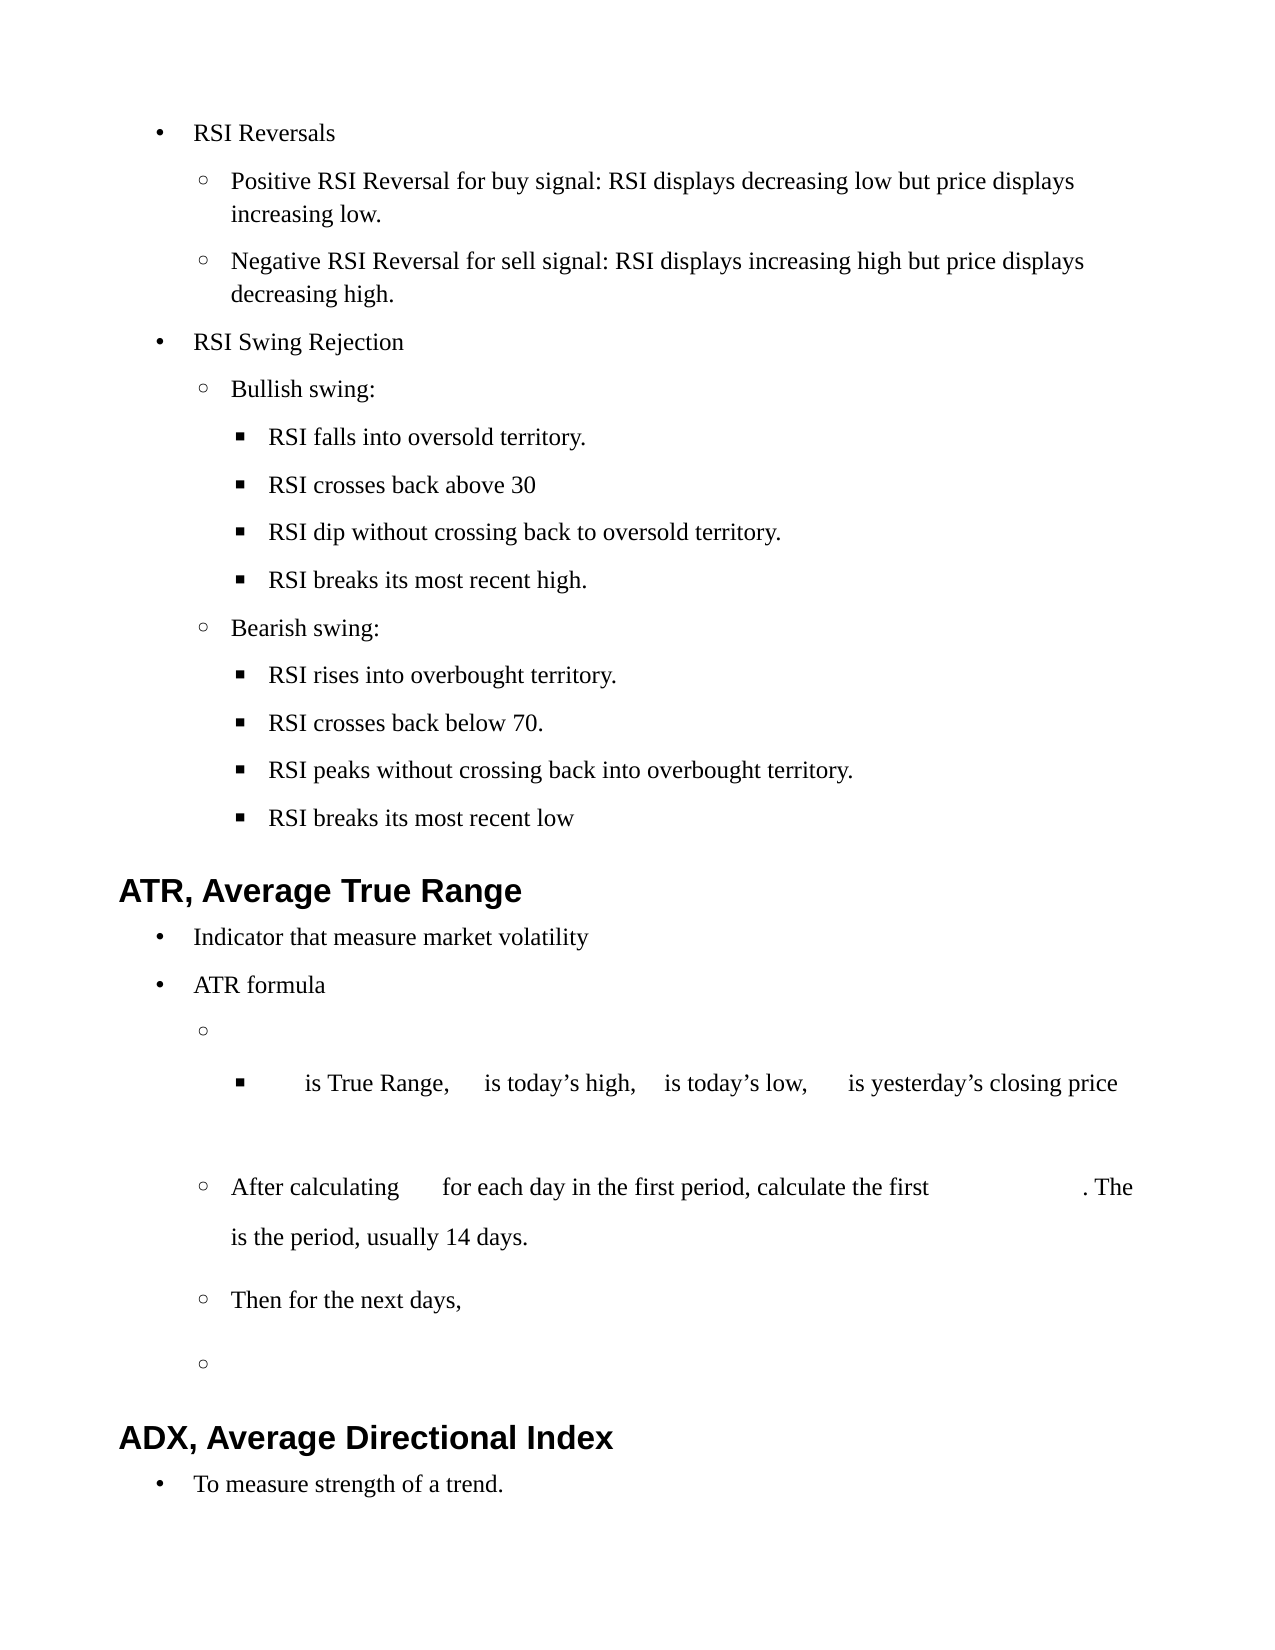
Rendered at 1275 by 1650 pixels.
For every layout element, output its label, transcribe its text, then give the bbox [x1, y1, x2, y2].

list Then for the next days, [193, 1269, 1157, 1331]
list RSI breaks its most recent low [231, 803, 1157, 832]
list RSI peaks without crossing back into overbought territory. [231, 755, 1157, 784]
subtitle ATR, Average True Range [118, 871, 1157, 910]
list RSI Reversals [156, 118, 1157, 147]
list After calculating for each day in the first period, calculate the first . The is the period, usually 14 days. [193, 1119, 1157, 1251]
list RSI Swing Rejection [156, 327, 1157, 356]
list Indicator that measure market volatility [156, 922, 1157, 951]
list RSI rises into overbought territory. [231, 660, 1157, 689]
list RSI dip without crossing back to oversold territory. [231, 517, 1157, 546]
list RSI crosses back above 30 [231, 470, 1157, 498]
list is True Range, is today’s high, is today’s low, is yesterday’s closing price [231, 1068, 1157, 1100]
list ATR formula [156, 970, 1157, 999]
list RSI crosses back below 70. [231, 708, 1157, 737]
list Positive RSI Reversal for buy signal: RSI displays decreasing low but price displays increasing low. [193, 166, 1157, 227]
list Negative RSI Reversal for sell signal: RSI displays increasing high but price displays decreasing high. [193, 246, 1157, 308]
subtitle ADX, Average Directional Index [118, 1418, 1157, 1457]
list Bullish swing: [193, 374, 1157, 403]
list To measure strength of a trend. [156, 1469, 1157, 1498]
list RSI falls into oversold territory. [231, 422, 1157, 451]
list Bearish swing: [193, 613, 1157, 641]
list RSI breaks its most recent high. [231, 565, 1157, 594]
